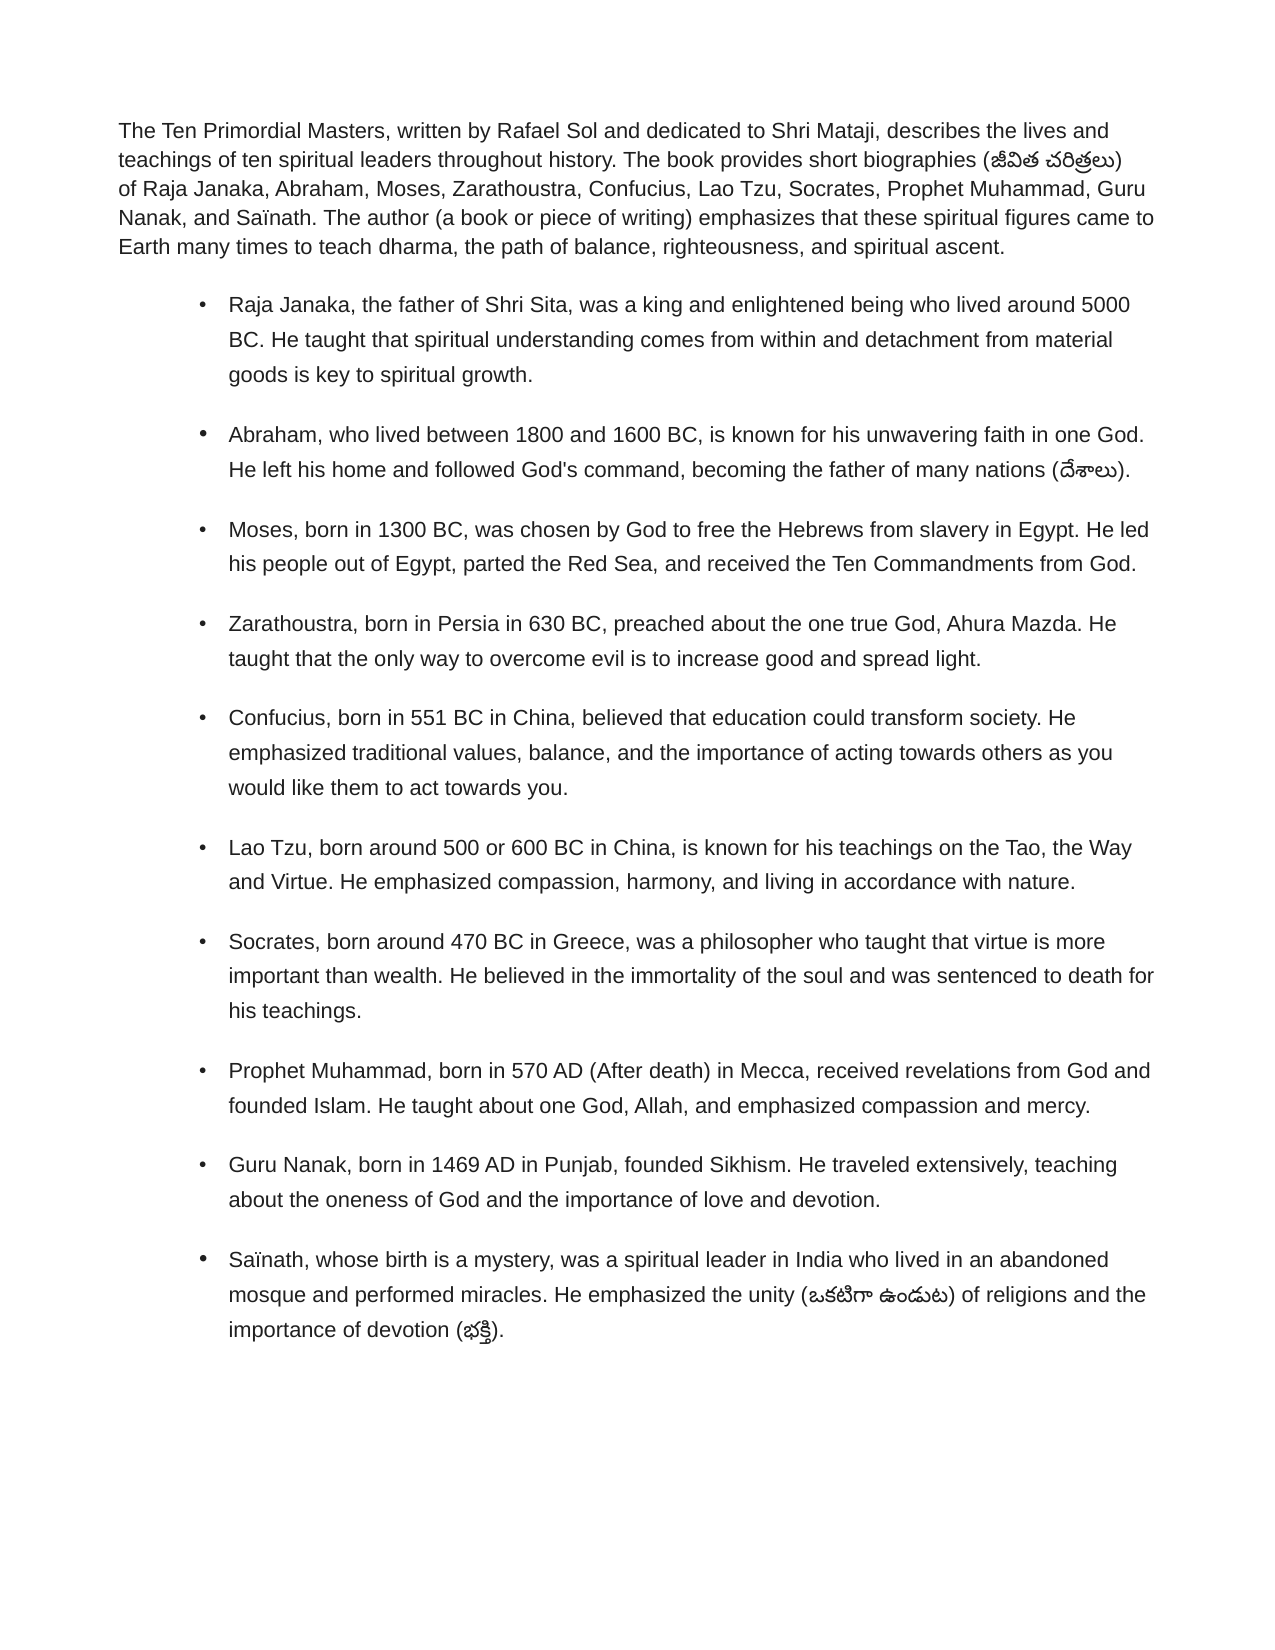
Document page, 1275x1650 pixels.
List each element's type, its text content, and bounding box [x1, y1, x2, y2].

list Abraham, who lived between 1800 and 1600 BC, is known for his unwavering faith in one God. He left his home and followed God's command, becoming the father of many nations (దేశాలు). [199, 421, 1157, 482]
list Raja Janaka, the father of Shri Sita, was a king and enlightened being who lived around 5000 BC. He taught that spiritual understanding comes from within and detachment from material goods is key to spiritual growth. [199, 292, 1157, 387]
list Confucius, born in 551 BC in China, believed that education could transform society. He emphasized traditional values, balance, and the importance of acting towards others as you would like them to act towards you. [199, 705, 1157, 800]
list Prophet Muhammad, born in 570 AD (After death) in Mecca, received revelations from God and founded Islam. He taught about one God, Allah, and emphasized compassion and mercy. [199, 1058, 1157, 1118]
list Moses, born in 1300 BC, was chosen by God to free the Hebrews from slavery in Egypt. He led his people out of Egypt, parted the Red Sea, and received the Ten Commandments from God. [199, 517, 1157, 576]
text The Ten Primordial Masters, written by Rafael Sol and dedicated to Shri Mataji, describes the lives and teachings of ten spiritual leaders throughout history. The book provides short biographies (జీవిత చరిత్రలు) of Raja Janaka, Abraham, Moses, Zarathoustra, Confucius, Lao Tzu, Socrates, Prophet Muhammad, Guru Nanak, and Saïnath. The author (a book or piece of writing) emphasizes that these spiritual figures came to Earth many times to teach dharma, the path of balance, righteousness, and spiritual ascent. [118, 118, 1157, 259]
list Guru Nanak, born in 1469 AD in Punjab, founded Sikhism. He traveled extensively, teaching about the oneness of God and the importance of love and devotion. [199, 1152, 1157, 1212]
list Socrates, born around 470 BC in Greece, was a philosopher who taught that virtue is more important than wealth. He believed in the immortality of the soul and was sentenced to death for his teachings. [199, 929, 1157, 1023]
list Saïnath, whose birth is a mystery, was a spiritual leader in India who lived in an abandoned mosque and performed miracles. He emphasized the unity (ఒకటిగా ఉండుట) of religions and the importance of devotion (భక్తి). [199, 1247, 1157, 1342]
list Zarathoustra, born in Persia in 630 BC, preached about the one true God, Ahura Mazda. He taught that the only way to overcome evil is to increase good and spread light. [199, 611, 1157, 671]
list Lao Tzu, born around 500 or 600 BC in China, is known for his teachings on the Tao, the Way and Virtue. He emphasized compassion, harmony, and living in accordance with nature. [199, 834, 1157, 894]
